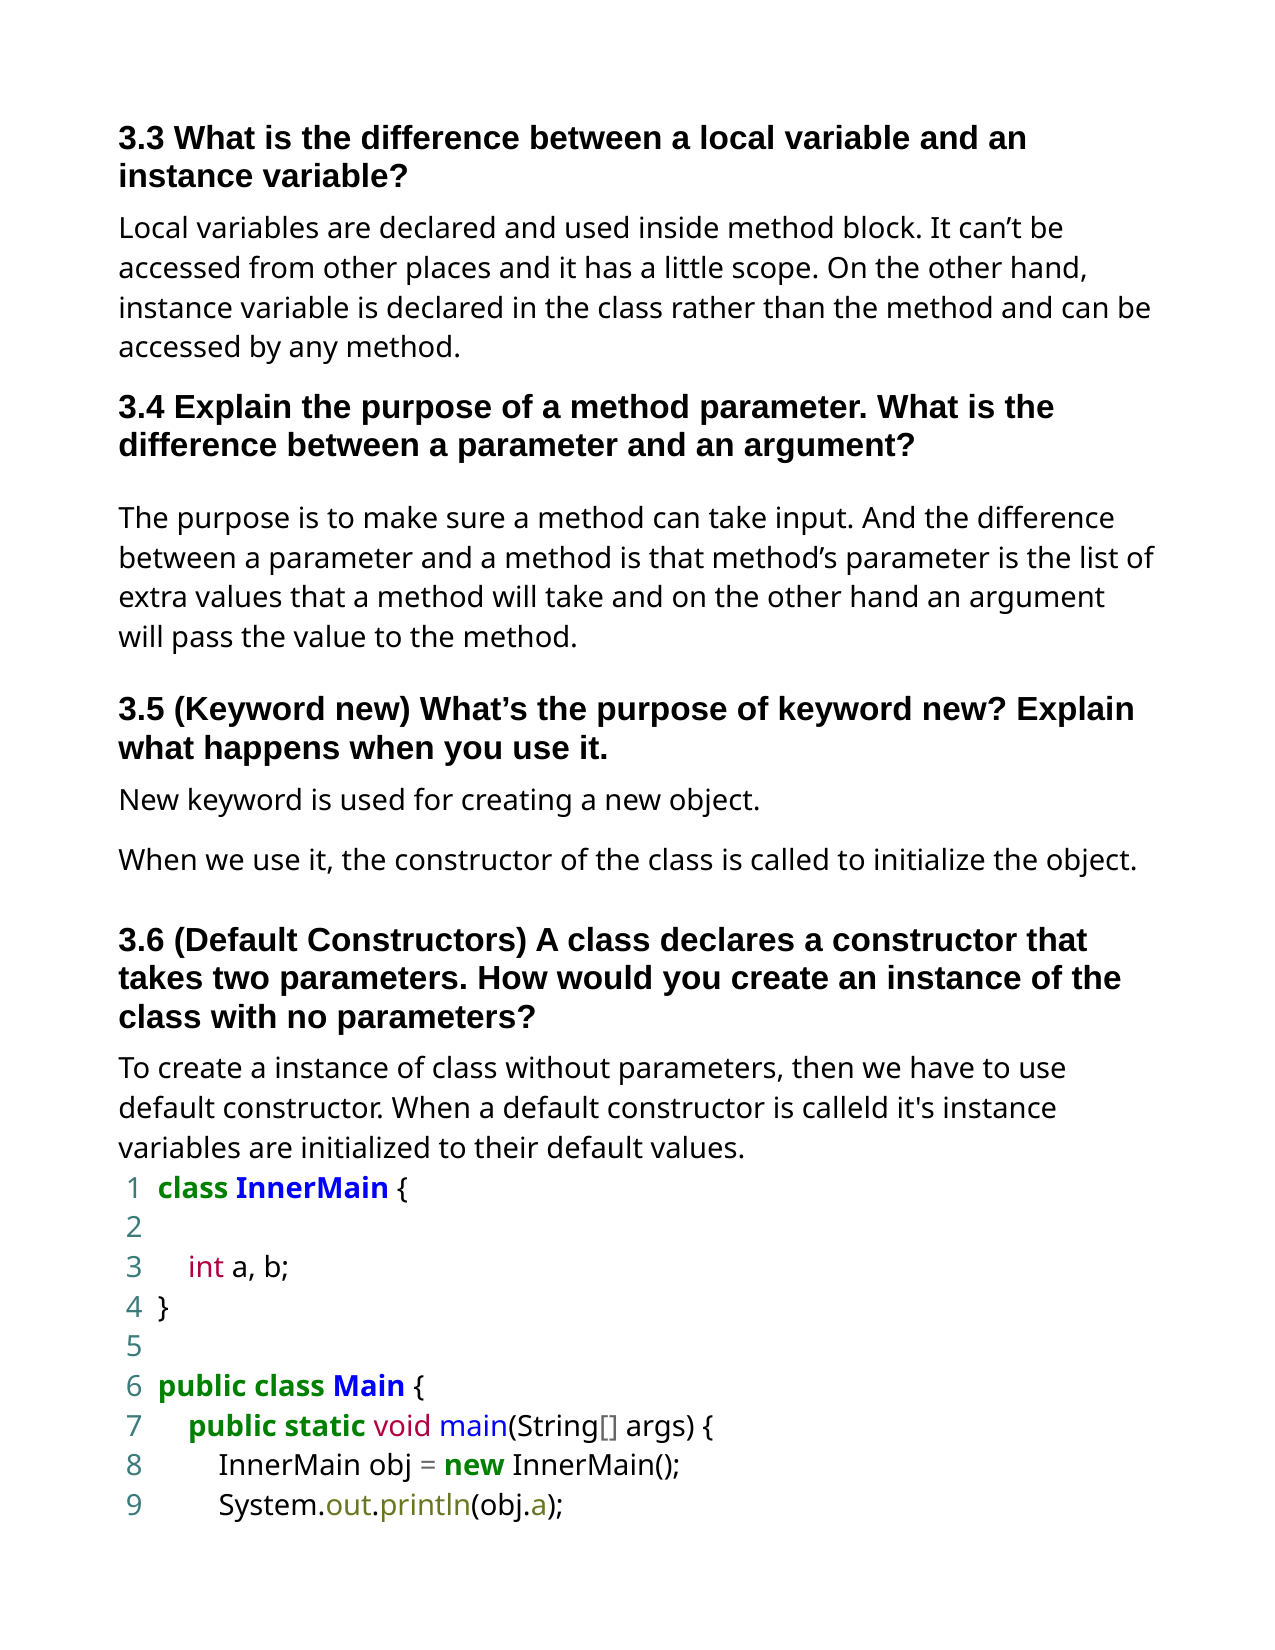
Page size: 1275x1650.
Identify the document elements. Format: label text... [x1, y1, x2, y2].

text To create a instance of class without parameters, then we have to use default constructor. When a default constructor is calleld it's instance variables are initialized to their default values. [118, 1048, 1157, 1167]
text 1 class InnerMain { [118, 1167, 1157, 1207]
text 5 [118, 1326, 1157, 1365]
text 6 public class Main { [118, 1365, 1157, 1405]
text When we use it, the constructor of the class is called to initialize the object. [118, 839, 1157, 879]
subtitle 3.4 Explain the purpose of a method parameter. What is the difference between a parameter and an argument? [118, 387, 1157, 464]
subtitle 3.5 (Keyword new) What’s the purpose of keyword new? Explain what happens when you use it. [118, 689, 1157, 766]
text Local variables are declared and used inside method block. It can’t be accessed from other places and it has a little scope. On the other hand, instance variable is declared in the class rather than the method and can be accessed by any method. [118, 207, 1157, 366]
text 2 [118, 1207, 1157, 1246]
subtitle 3.3 What is the difference between a local variable and an instance variable? [118, 118, 1157, 195]
text 8 InnerMain obj = new InnerMain(); [118, 1445, 1157, 1484]
text New keyword is used for creating a new object. [118, 779, 1157, 818]
text 4 } [118, 1286, 1157, 1326]
subtitle 3.6 (Default Constructors) A class declares a constructor that takes two parameters. How would you create an instance of the class with no parameters? [118, 920, 1157, 1035]
subtitle The purpose is to make sure a method can take input. And the difference between a parameter and a method is that method’s parameter is the list of extra values that a method will take and on the other hand an argument will pass the value to the method. [118, 497, 1157, 656]
text 3 int a, b; [118, 1246, 1157, 1286]
text 9 System.out.println(obj.a); [118, 1484, 1157, 1524]
text 7 public static void main(String[] args) { [118, 1405, 1157, 1445]
